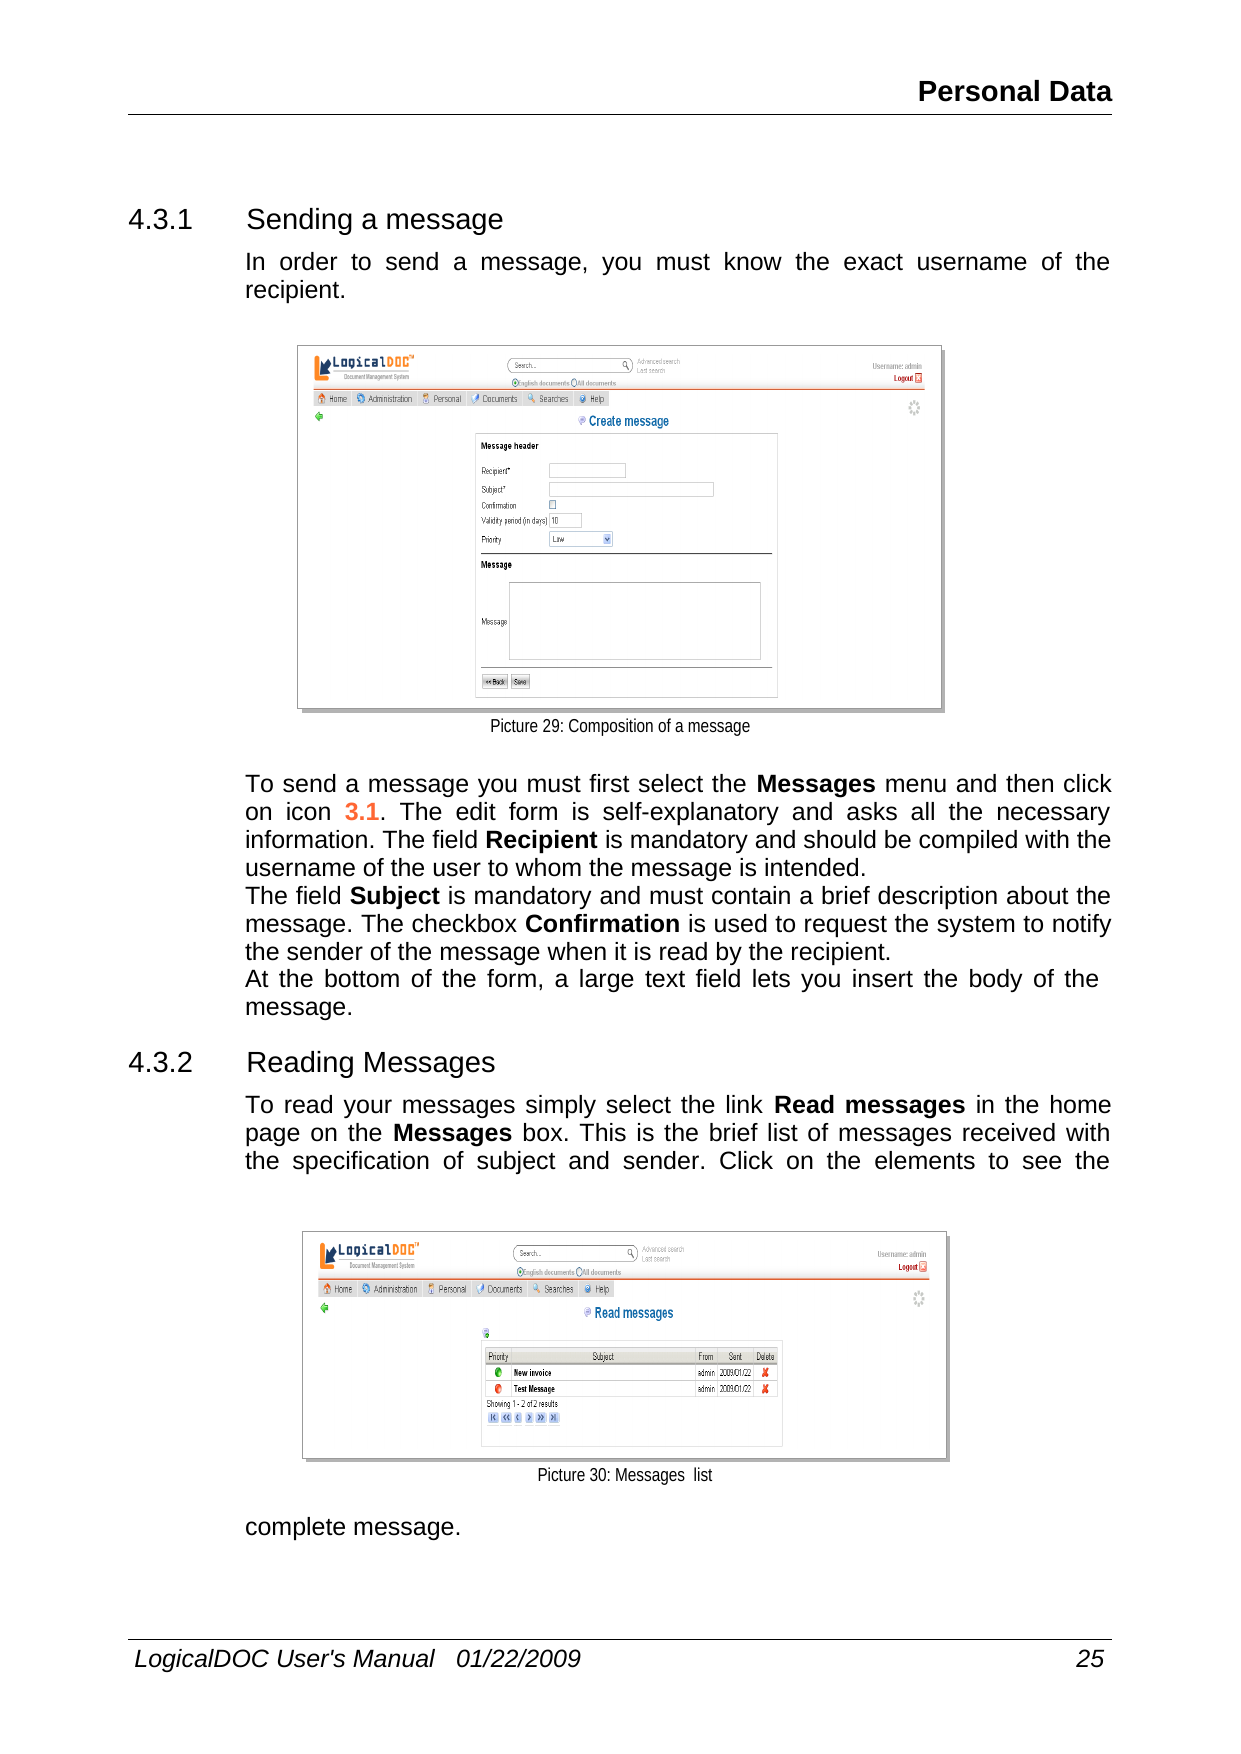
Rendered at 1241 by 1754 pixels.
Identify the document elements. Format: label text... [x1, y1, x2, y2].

text To send a message you must first select the Messages menu and then click on icon 3.1. The edit form is self-explanatory and asks all the necessary information. The field Recipient is mandatory and should be compiled with the username of the user to whom the message is intended. [245, 303, 1112, 881]
text Picture 30: Messages list [302, 1459, 948, 1485]
picture [313, 354, 925, 700]
text At the bottom of the form, a large text field lets you insert the body of the message. [186, 965, 1112, 1021]
picture [318, 1240, 930, 1449]
text In order to send a message, you must know the exact username of the recipient. [245, 248, 1112, 303]
subtitle Sending a message [128, 203, 1112, 235]
text To read your messages simply select the link Read messages in the home page on the Messages box. This is the brief list of messages received with the specification of subject and sender. Click on the elements to see the complete message. [245, 1091, 1112, 1541]
subtitle Reading Messages [128, 1046, 1112, 1078]
text Picture 29: Composition of a message [297, 709, 943, 736]
text The field Subject is mandatory and must contain a brief description about the message. The checkbox Confirmation is used to request the system to notify the sender of the message when it is read by the recipient. [245, 881, 1112, 965]
